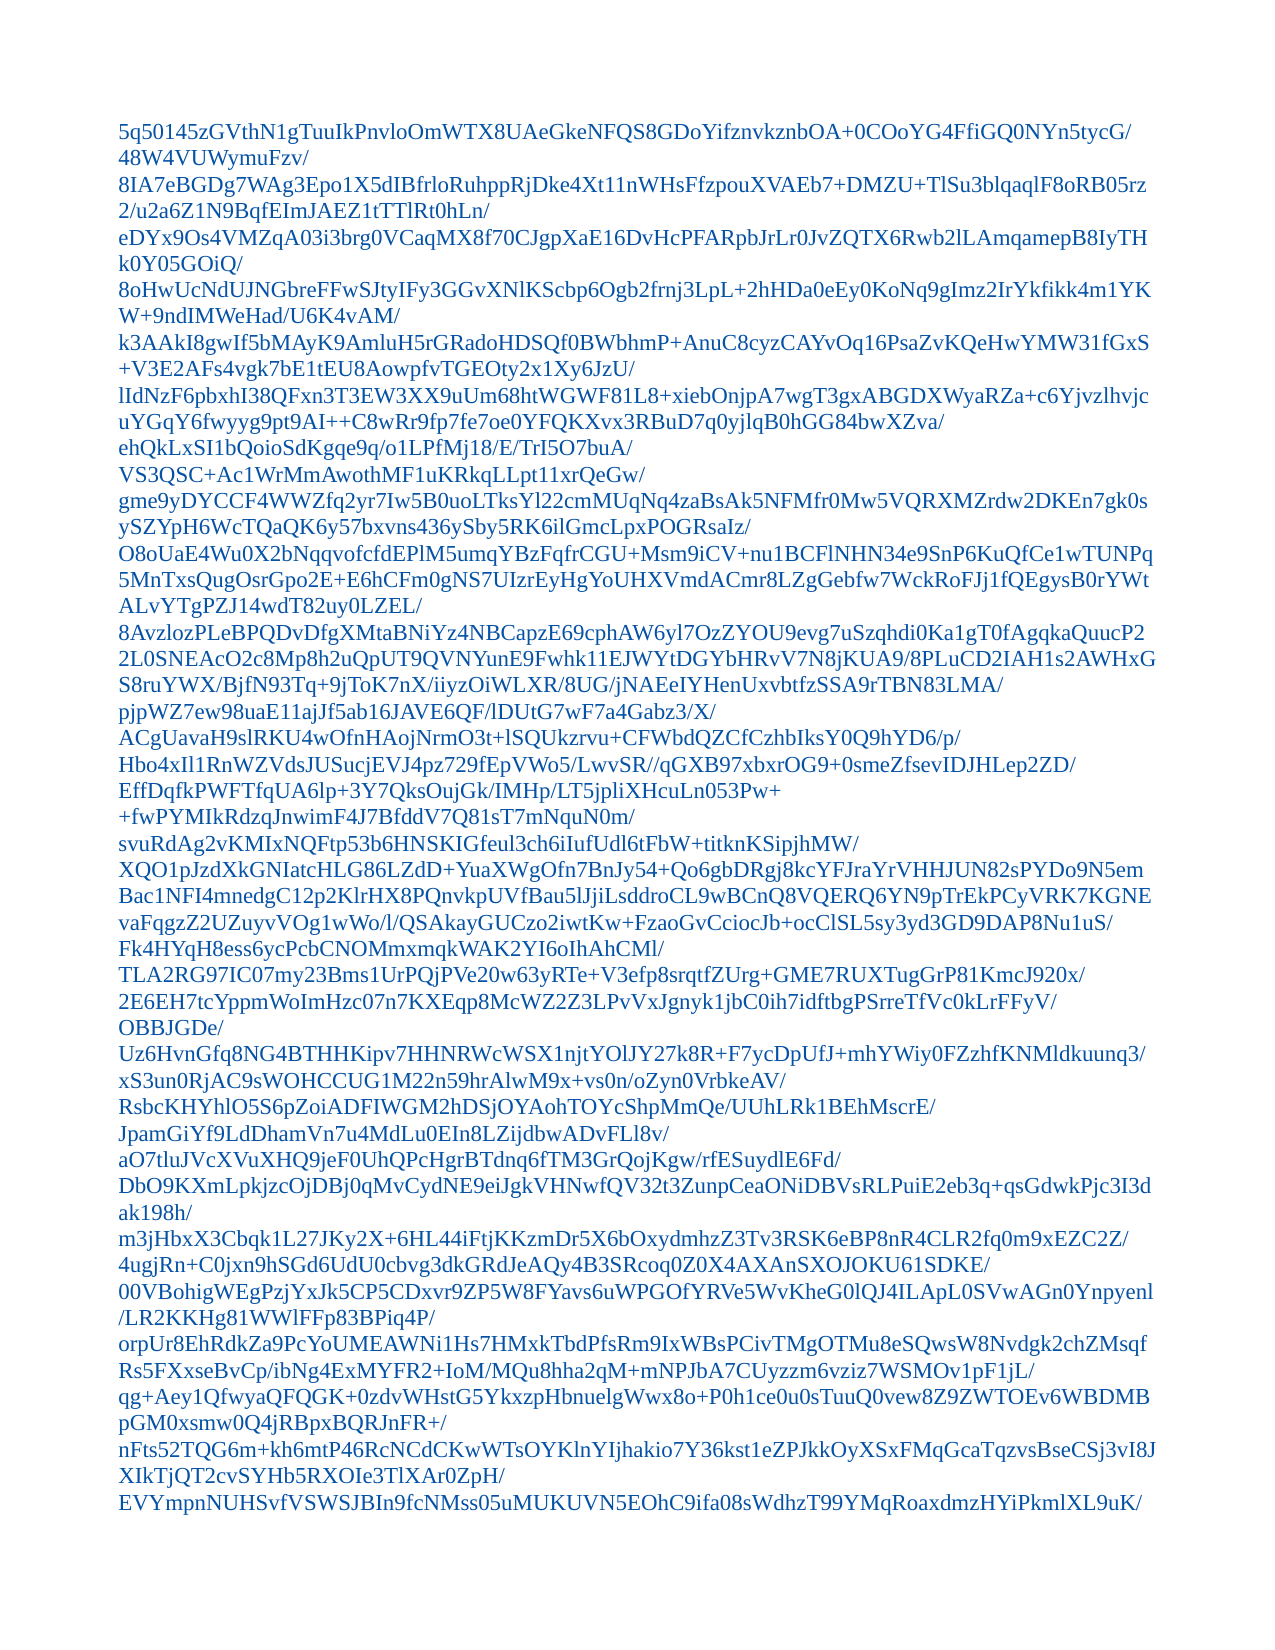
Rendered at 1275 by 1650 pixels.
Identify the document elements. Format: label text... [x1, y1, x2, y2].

text 5q50145zGVthN1gTuuIkPnvloOmWTX8UAeGkeNFQS8GDoYifznvkznbOA+0COoYG4FfiGQ0NYn5tycG/48W4VUWymuFzv/8IA7eBGDg7WAg3Epo1X5dIBfrloRuhppRjDke4Xt11nWHsFfzpouXVAEb7+DMZU+TlSu3blqaqlF8oRB05rz2/u2a6Z1N9BqfEImJAEZ1tTTlRt0hLn/eDYx9Os4VMZqA03i3brg0VCaqMX8f70CJgpXaE16DvHcPFARpbJrLr0JvZQTX6Rwb2lLAmqamepB8IyTHk0Y05GOiQ/8oHwUcNdUJNGbreFFwSJtyIFy3GGvXNlKScbp6Ogb2frnj3LpL+2hHDa0eEy0KoNq9gImz2IrYkfikk4m1YKW+9ndIMWeHad/U6K4vAM/k3AAkI8gwIf5bMAyK9AmluH5rGRadoHDSQf0BWbhmP+AnuC8cyzCAYvOq16PsaZvKQeHwYMW31fGxS+V3E2AFs4vgk7bE1tEU8AowpfvTGEOty2x1Xy6JzU/lIdNzF6pbxhI38QFxn3T3EW3XX9uUm68htWGWF81L8+xiebOnjpA7wgT3gxABGDXWyaRZa+c6YjvzlhvjcuYGqY6fwyyg9pt9AI++C8wRr9fp7fe7oe0YFQKXvx3RBuD7q0yjlqB0hGG84bwXZva/ehQkLxSI1bQoioSdKgqe9q/o1LPfMj18/E/TrI5O7buA/VS3QSC+Ac1WrMmAwothMF1uKRkqLLpt11xrQeGw/gme9yDYCCF4WWZfq2yr7Iw5B0uoLTksYl22cmMUqNq4zaBsAk5NFMfr0Mw5VQRXMZrdw2DKEn7gk0sySZYpH6WcTQaQK6y57bxvns436ySby5RK6ilGmcLpxPOGRsaIz/O8oUaE4Wu0X2bNqqvofcfdEPlM5umqYBzFqfrCGU+Msm9iCV+nu1BCFlNHN34e9SnP6KuQfCe1wTUNPq5MnTxsQugOsrGpo2E+E6hCFm0gNS7UIzrEyHgYoUHXVmdACmr8LZgGebfw7WckRoFJj1fQEgysB0rYWtALvYTgPZJ14wdT82uy0LZEL/8AvzlozPLeBPQDvDfgXMtaBNiYz4NBCapzE69cphAW6yl7OzZYOU9evg7uSzqhdi0Ka1gT0fAgqkaQuucP22L0SNEAcO2c8Mp8h2uQpUT9QVNYunE9Fwhk11EJWYtDGYbHRvV7N8jKUA9/8PLuCD2IAH1s2AWHxGS8ruYWX/BjfN93Tq+9jToK7nX/iiyzOiWLXR/8UG/jNAEeIYHenUxvbtfzSSA9rTBN83LMA/pjpWZ7ew98uaE11ajJf5ab16JAVE6QF/lDUtG7wF7a4Gabz3/X/ACgUavaH9slRKU4wOfnHAojNrmO3t+lSQUkzrvu+CFWbdQZCfCzhbIksY0Q9hYD6/p/Hbo4xIl1RnWZVdsJUSucjEVJ4pz729fEpVWo5/LwvSR//qGXB97xbxrOG9+0smeZfsevIDJHLep2ZD/EffDqfkPWFTfqUA6lp+3Y7QksOujGk/IMHp/LT5jpliXHcuLn053Pw++fwPYMIkRdzqJnwimF4J7BfddV7Q81sT7mNquN0m/svuRdAg2vKMIxNQFtp53b6HNSKIGfeul3ch6iIufUdl6tFbW+titknKSipjhMW/XQO1pJzdXkGNIatcHLG86LZdD+YuaXWgOfn7BnJy54+Qo6gbDRgj8kcYFJraYrVHHJUN82sPYDo9N5emBac1NFI4mnedgC12p2KlrHX8PQnvkpUVfBau5lJjiLsddroCL9wBCnQ8VQERQ6YN9pTrEkPCyVRK7KGNEvaFqgzZ2UZuyvVOg1wWo/l/QSAkayGUCzo2iwtKw+FzaoGvCciocJb+ocClSL5sy3yd3GD9DAP8Nu1uS/Fk4HYqH8ess6ycPcbCNOMmxmqkWAK2YI6oIhAhCMl/TLA2RG97IC07my23Bms1UrPQjPVe20w63yRTe+V3efp8srqtfZUrg+GME7RUXTugGrP81KmcJ920x/2E6EH7tcYppmWoImHzc07n7KXEqp8McWZ2Z3LPvVxJgnyk1jbC0ih7idftbgPSrreTfVc0kLrFFyV/OBBJGDe/Uz6HvnGfq8NG4BTHHKipv7HHNRWcWSX1njtYOlJY27k8R+F7ycDpUfJ+mhYWiy0FZzhfKNMldkuunq3/xS3un0RjAC9sWOHCCUG1M22n59hrAlwM9x+vs0n/oZyn0VrbkeAV/RsbcKHYhlO5S6pZoiADFIWGM2hDSjOYAohTOYcShpMmQe/UUhLRk1BEhMscrE/JpamGiYf9LdDhamVn7u4MdLu0EIn8LZijdbwADvFLl8v/aO7tluJVcXVuXHQ9jeF0UhQPcHgrBTdnq6fTM3GrQojKgw/rfESuydlE6Fd/DbO9KXmLpkjzcOjDBj0qMvCydNE9eiJgkVHNwfQV32t3ZunpCeaONiDBVsRLPuiE2eb3q+qsGdwkPjc3I3dak198h/m3jHbxX3Cbqk1L27JKy2X+6HL44iFtjKKzmDr5X6bOxydmhzZ3Tv3RSK6eBP8nR4CLR2fq0m9xEZC2Z/4ugjRn+C0jxn9hSGd6UdU0cbvg3dkGRdJeAQy4B3SRcoq0Z0X4AXAnSXOJOKU61SDKE/00VBohigWEgPzjYxJk5CP5CDxvr9ZP5W8FYavs6uWPGOfYRVe5WvKheG0lQJ4ILApL0SVwAGn0Ynpyenl/LR2KKHg81WWlFFp83BPiq4P/orpUr8EhRdkZa9PcYoUMEAWNi1Hs7HMxkTbdPfsRm9IxWBsPCivTMgOTMu8eSQwsW8Nvdgk2chZMsqfRs5FXxseBvCp/ibNg4ExMYFR2+IoM/MQu8hha2qM+mNPJbA7CUyzzm6vziz7WSMOv1pF1jL/qg+Aey1QfwyaQFQGK+0zdvWHstG5YkxzpHbnuelgWwx8o+P0h1ce0u0sTuuQ0vew8Z9ZWTOEv6WBDMBpGM0xsmw0Q4jRBpxBQRJnFR+/nFts52TQG6m+kh6mtP46RcNCdCKwWTsOYKlnYIjhakio7Y36kst1eZPJkkOyXSxFMqGcaTqzvsBseCSj3vI8JXIkTjQT2cvSYHb5RXOIe3TlXAr0ZpH/EVYmpnNUHSvfVSWSJBIn9fcNMss05uMUKUVN5EOhC9ifa08sWdhzT99YMqRoaxdmzHYiPkmlXL9uK/ [118, 118, 1157, 1515]
